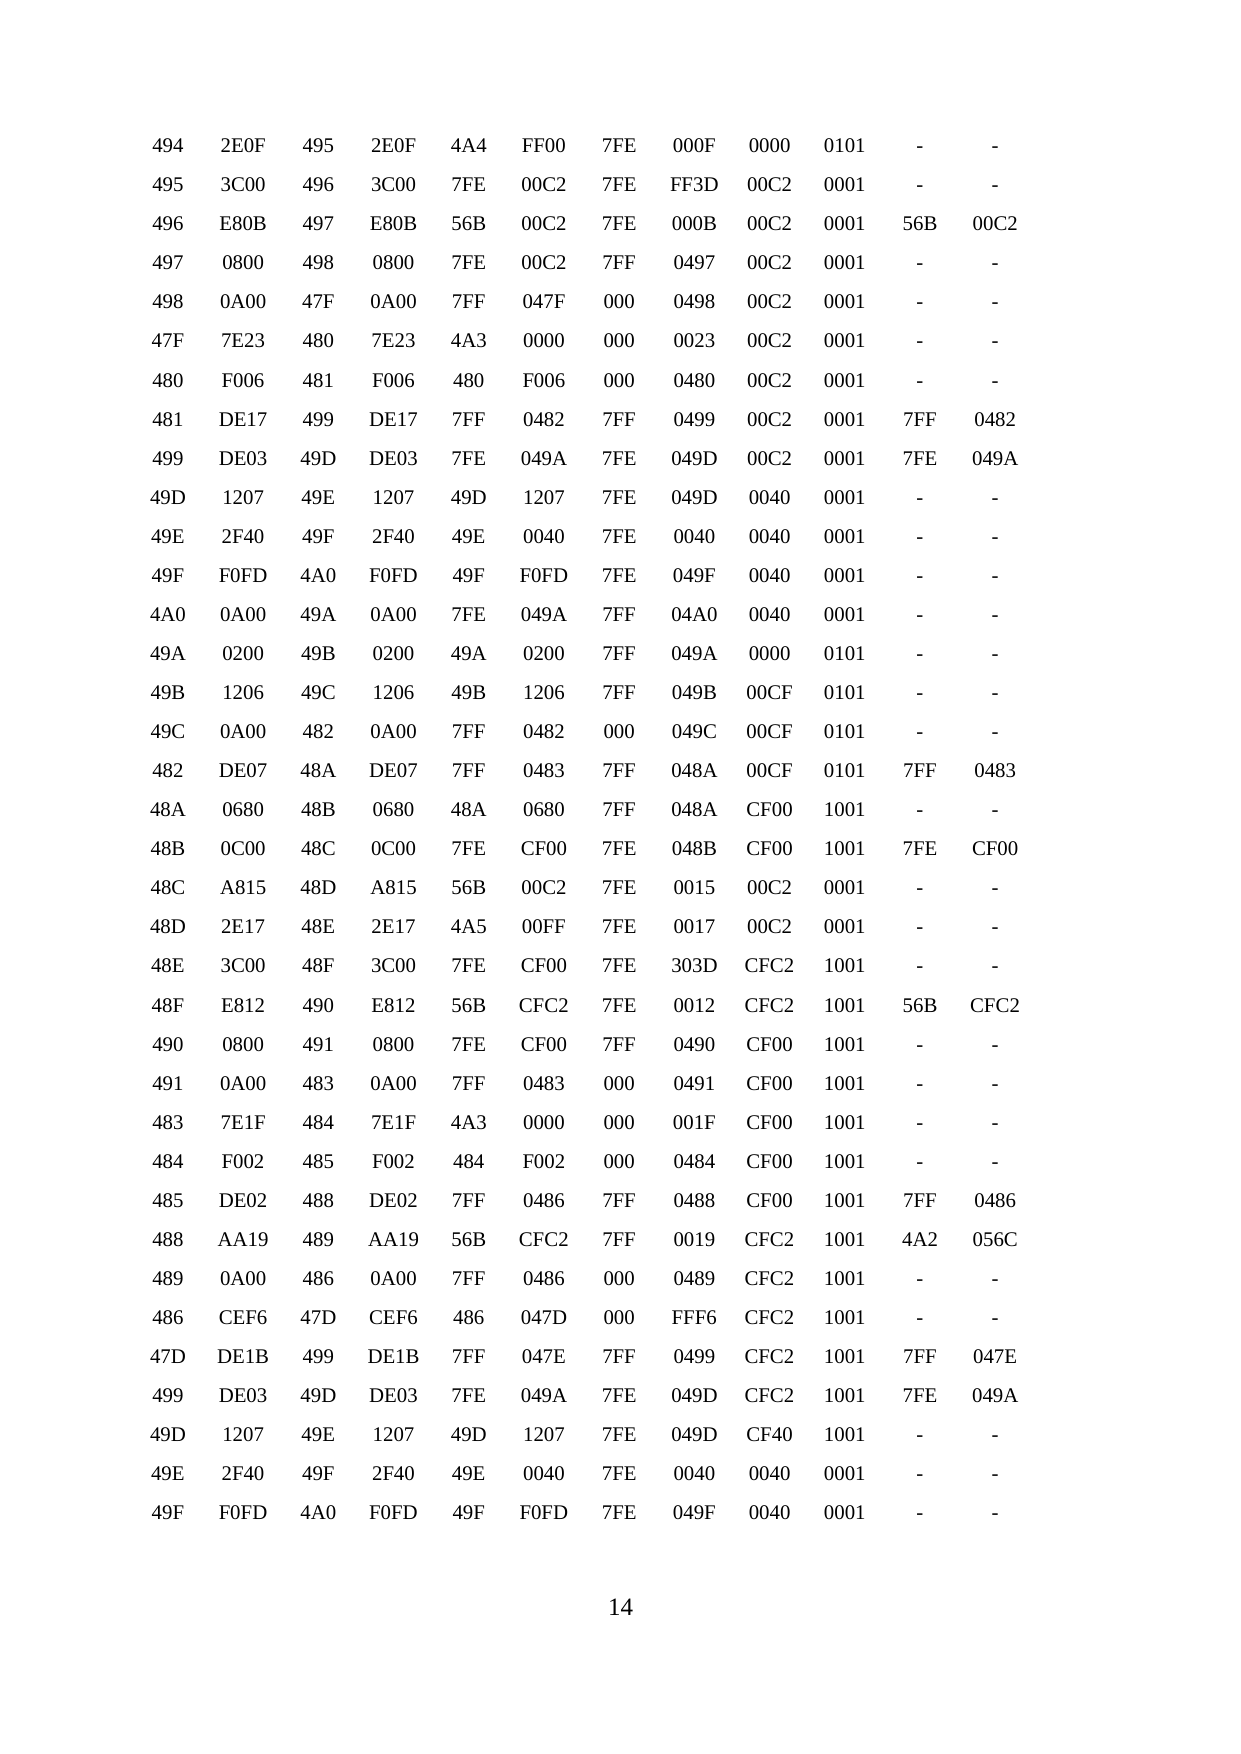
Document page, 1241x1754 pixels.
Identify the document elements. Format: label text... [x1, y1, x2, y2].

table_cell 0200 [205, 641, 280, 680]
table_cell 0800 [356, 250, 431, 289]
table_cell 0001 [807, 289, 882, 328]
table_cell 499 [130, 446, 205, 485]
table_cell 48A [280, 758, 356, 797]
table_cell 0C00 [205, 836, 280, 875]
table_cell 0040 [732, 563, 807, 602]
table_cell 0800 [205, 250, 280, 289]
table_cell 0001 [807, 914, 882, 953]
table_cell CFC2 [732, 1383, 807, 1422]
table_cell 048B [656, 836, 732, 875]
table_cell - [882, 172, 957, 211]
table_cell 497 [280, 211, 356, 250]
table_cell 490 [280, 993, 356, 1032]
table_cell DE02 [205, 1188, 280, 1227]
table_cell 0023 [656, 329, 732, 367]
table_cell F0FD [506, 1500, 581, 1539]
table_cell 000 [581, 289, 656, 328]
table_cell - [957, 289, 1032, 328]
table_cell 0489 [656, 1266, 732, 1305]
table_cell - [957, 172, 1032, 211]
table_cell 49D [130, 1422, 205, 1461]
table_cell 49F [280, 524, 356, 563]
table_cell - [957, 954, 1032, 992]
table_cell AA19 [205, 1227, 280, 1266]
table_cell F0FD [205, 563, 280, 602]
table_cell 1001 [807, 954, 882, 992]
table_cell 7FF [581, 250, 656, 289]
table_cell 49D [431, 1422, 506, 1461]
table_cell 486 [130, 1305, 205, 1344]
table_cell 7FE [581, 914, 656, 953]
table_cell AA19 [356, 1227, 431, 1266]
table_cell E80B [205, 211, 280, 250]
table_cell 2E0F [205, 133, 280, 172]
table_cell 7FE [581, 485, 656, 524]
table_cell 7FF [431, 758, 506, 797]
table_cell 49E [431, 524, 506, 563]
table_cell 00CF [732, 758, 807, 797]
table_cell - [882, 485, 957, 524]
table_cell - [957, 524, 1032, 563]
table_cell - [957, 1500, 1032, 1539]
table_cell - [882, 289, 957, 328]
table_cell 498 [130, 289, 205, 328]
table_cell 2E0F [356, 133, 431, 172]
table_cell 0486 [957, 1188, 1032, 1227]
table_cell CFC2 [732, 954, 807, 992]
table_cell 0A00 [356, 1071, 431, 1110]
table_cell 4A0 [280, 1500, 356, 1539]
table_cell 489 [280, 1227, 356, 1266]
table_cell 48F [280, 954, 356, 992]
table_cell 49F [130, 1500, 205, 1539]
table_cell 049F [656, 1500, 732, 1539]
table_cell 47F [130, 329, 205, 367]
table_cell F0FD [356, 563, 431, 602]
table_cell 0482 [506, 407, 581, 446]
table_cell 0001 [807, 172, 882, 211]
table_cell - [882, 368, 957, 407]
table_cell 00C2 [506, 250, 581, 289]
table_cell 497 [130, 250, 205, 289]
table_cell 48D [280, 875, 356, 914]
table_cell 0800 [205, 1032, 280, 1071]
table_cell 0A00 [356, 602, 431, 641]
table_cell 0483 [957, 758, 1032, 797]
table_cell 480 [130, 368, 205, 407]
table_cell 1207 [506, 485, 581, 524]
table_cell 48B [130, 836, 205, 875]
table_cell 49F [431, 1500, 506, 1539]
table_cell 000B [656, 211, 732, 250]
table_cell 0A00 [205, 1266, 280, 1305]
table_cell 7FE [581, 1461, 656, 1500]
table_cell 0680 [356, 797, 431, 836]
table_cell 47F [280, 289, 356, 328]
table_cell 000 [581, 1071, 656, 1110]
table_cell - [882, 719, 957, 758]
table_cell 056C [957, 1227, 1032, 1266]
table_cell 49E [130, 524, 205, 563]
table_cell 7FE [581, 563, 656, 602]
table_cell 490 [130, 1032, 205, 1071]
table_cell 49B [280, 641, 356, 680]
table_cell - [882, 1149, 957, 1188]
table_cell 498 [280, 250, 356, 289]
table_cell 499 [280, 1344, 356, 1383]
table_cell 0200 [506, 641, 581, 680]
table_cell 491 [280, 1032, 356, 1071]
table_cell CFC2 [732, 1266, 807, 1305]
table_cell 0000 [732, 641, 807, 680]
table_cell 0A00 [205, 289, 280, 328]
table_cell - [882, 914, 957, 953]
table_cell 7FF [431, 1266, 506, 1305]
table_cell 4A3 [431, 1110, 506, 1149]
table_cell 56B [431, 993, 506, 1032]
table_cell DE17 [356, 407, 431, 446]
table_cell 1001 [807, 1305, 882, 1344]
table_cell 1207 [356, 485, 431, 524]
table_cell 489 [130, 1266, 205, 1305]
table_cell A815 [205, 875, 280, 914]
table_cell 7FE [581, 1383, 656, 1422]
table_cell CEF6 [356, 1305, 431, 1344]
table_cell 000 [581, 1266, 656, 1305]
table_cell 0499 [656, 407, 732, 446]
table_cell 0101 [807, 758, 882, 797]
table_cell 1207 [356, 1422, 431, 1461]
table_cell - [957, 875, 1032, 914]
table_cell 3C00 [356, 172, 431, 211]
table_cell 56B [431, 875, 506, 914]
table_cell 7FF [882, 407, 957, 446]
table_cell 0015 [656, 875, 732, 914]
table_cell 0A00 [205, 719, 280, 758]
table_cell 049A [506, 1383, 581, 1422]
table_cell 0483 [506, 1071, 581, 1110]
table_cell 0200 [356, 641, 431, 680]
table_cell 04A0 [656, 602, 732, 641]
table_cell FFF6 [656, 1305, 732, 1344]
table_cell 56B [431, 1227, 506, 1266]
table_cell CEF6 [205, 1305, 280, 1344]
table_cell 48D [130, 914, 205, 953]
table_cell 1001 [807, 1110, 882, 1149]
table_cell 00C2 [732, 407, 807, 446]
table_cell A815 [356, 875, 431, 914]
table_cell 7FE [581, 875, 656, 914]
table_cell CF00 [732, 1110, 807, 1149]
table_cell - [882, 563, 957, 602]
table_cell 480 [280, 329, 356, 367]
table_cell 7FF [431, 407, 506, 446]
table_cell 499 [130, 1383, 205, 1422]
table_cell 0A00 [356, 1266, 431, 1305]
table_cell 049A [506, 602, 581, 641]
table_cell 2F40 [205, 524, 280, 563]
table_cell E812 [356, 993, 431, 1032]
table_cell 0497 [656, 250, 732, 289]
table_cell 495 [280, 133, 356, 172]
table_cell 7FF [581, 1188, 656, 1227]
table_cell 49F [431, 563, 506, 602]
table_cell 7FE [581, 211, 656, 250]
table_cell 7FE [882, 1383, 957, 1422]
table_cell 1001 [807, 993, 882, 1032]
table_cell CF00 [732, 1149, 807, 1188]
table_cell 0040 [732, 485, 807, 524]
table_cell - [882, 602, 957, 641]
table_cell 7FE [431, 172, 506, 211]
table_cell 7FF [581, 602, 656, 641]
table_cell 486 [280, 1266, 356, 1305]
table_cell - [957, 1461, 1032, 1500]
table_cell 0012 [656, 993, 732, 1032]
table_cell 7FF [581, 1344, 656, 1383]
table_cell - [957, 1110, 1032, 1149]
table_cell 494 [130, 133, 205, 172]
table_cell 48A [431, 797, 506, 836]
table_cell 3C00 [205, 172, 280, 211]
table_cell 0001 [807, 563, 882, 602]
table_cell 496 [130, 211, 205, 250]
table_cell 0001 [807, 875, 882, 914]
table_cell 0800 [356, 1032, 431, 1071]
table_cell 0483 [506, 758, 581, 797]
table_cell 7FE [581, 836, 656, 875]
table_cell DE07 [205, 758, 280, 797]
table_cell 49B [130, 680, 205, 719]
table_cell DE03 [205, 446, 280, 485]
table_cell 7FE [431, 602, 506, 641]
table_cell DE03 [356, 446, 431, 485]
table_cell 7FE [581, 133, 656, 172]
table_cell 0000 [506, 329, 581, 367]
table_cell 00C2 [506, 875, 581, 914]
table_cell 0480 [656, 368, 732, 407]
table_cell CFC2 [506, 993, 581, 1032]
table_cell 049A [957, 446, 1032, 485]
table_cell 49A [431, 641, 506, 680]
table_cell 00C2 [732, 914, 807, 953]
table_cell 7FF [431, 1344, 506, 1383]
table_cell 0001 [807, 407, 882, 446]
table_cell 0486 [506, 1266, 581, 1305]
table_cell 2F40 [356, 524, 431, 563]
table_cell CFC2 [732, 993, 807, 1032]
table_cell 0101 [807, 680, 882, 719]
table_cell - [957, 368, 1032, 407]
table_cell 00C2 [957, 211, 1032, 250]
table_cell 2E17 [205, 914, 280, 953]
table_cell 56B [431, 211, 506, 250]
table_cell 0A00 [356, 289, 431, 328]
table_cell 1206 [506, 680, 581, 719]
table_cell DE02 [356, 1188, 431, 1227]
table_cell 7FF [431, 1188, 506, 1227]
table_cell - [957, 563, 1032, 602]
table_cell 4A2 [882, 1227, 957, 1266]
table_cell 0498 [656, 289, 732, 328]
table_cell DE03 [205, 1383, 280, 1422]
table_cell 0680 [506, 797, 581, 836]
table_cell 1001 [807, 1383, 882, 1422]
table_cell 2F40 [205, 1461, 280, 1500]
table_cell 49C [130, 719, 205, 758]
table_cell 0A00 [205, 1071, 280, 1110]
table_cell 0040 [732, 1461, 807, 1500]
table_cell 000 [581, 329, 656, 367]
table_cell 7FF [431, 719, 506, 758]
table_cell 0001 [807, 329, 882, 367]
table_cell 7FE [431, 250, 506, 289]
table_cell - [957, 719, 1032, 758]
table_cell 7FF [581, 407, 656, 446]
table_cell 1206 [205, 680, 280, 719]
table_cell - [882, 954, 957, 992]
table_cell 049A [506, 446, 581, 485]
table_cell 488 [280, 1188, 356, 1227]
table_cell 000 [581, 368, 656, 407]
table_cell F006 [506, 368, 581, 407]
table_cell 47D [280, 1305, 356, 1344]
table_cell DE1B [356, 1344, 431, 1383]
table_cell FF3D [656, 172, 732, 211]
table_cell - [882, 1032, 957, 1071]
table_cell 491 [130, 1071, 205, 1110]
table_cell 048A [656, 797, 732, 836]
table_cell 7FE [431, 836, 506, 875]
table_cell CFC2 [732, 1305, 807, 1344]
table_cell 0001 [807, 1500, 882, 1539]
table_cell 481 [280, 368, 356, 407]
table_cell CF40 [732, 1422, 807, 1461]
table_cell - [882, 1266, 957, 1305]
table_cell CFC2 [957, 993, 1032, 1032]
table_cell 0001 [807, 368, 882, 407]
table_cell 0488 [656, 1188, 732, 1227]
table_cell 049D [656, 446, 732, 485]
table_cell 303D [656, 954, 732, 992]
table_cell 48C [280, 836, 356, 875]
table_cell 0017 [656, 914, 732, 953]
table_cell 000 [581, 719, 656, 758]
table_cell 00C2 [732, 446, 807, 485]
table_cell 049A [957, 1383, 1032, 1422]
table_cell 7FE [581, 524, 656, 563]
table_cell - [957, 797, 1032, 836]
table_cell 7E1F [205, 1110, 280, 1149]
table_cell 0680 [205, 797, 280, 836]
table_cell 0040 [732, 1500, 807, 1539]
table_cell 7E23 [205, 329, 280, 367]
table_cell 48C [130, 875, 205, 914]
table_cell 481 [130, 407, 205, 446]
table_cell - [882, 875, 957, 914]
table_cell - [957, 602, 1032, 641]
table_cell 1206 [356, 680, 431, 719]
table_cell 1001 [807, 1266, 882, 1305]
table_cell 49F [280, 1461, 356, 1500]
table_cell 7FE [431, 1383, 506, 1422]
table_cell F002 [356, 1149, 431, 1188]
table_cell - [882, 1110, 957, 1149]
table_cell 7FE [882, 836, 957, 875]
table_cell - [882, 680, 957, 719]
table_cell CF00 [732, 1071, 807, 1110]
table_cell CFC2 [732, 1344, 807, 1383]
table_cell 56B [882, 993, 957, 1032]
table_cell 1207 [205, 485, 280, 524]
table_cell 0001 [807, 1461, 882, 1500]
table_cell - [882, 797, 957, 836]
table_cell 00C2 [732, 368, 807, 407]
table_cell 48A [130, 797, 205, 836]
table_cell 7FF [581, 1227, 656, 1266]
table_cell 483 [280, 1071, 356, 1110]
table_cell 001F [656, 1110, 732, 1149]
table_cell E812 [205, 993, 280, 1032]
table_cell 7FE [431, 446, 506, 485]
table_cell 0001 [807, 211, 882, 250]
table_cell 49E [280, 1422, 356, 1461]
table_cell 3C00 [356, 954, 431, 992]
table_cell 484 [130, 1149, 205, 1188]
table_cell CFC2 [506, 1227, 581, 1266]
table_cell 49E [130, 1461, 205, 1500]
table_cell 7FF [431, 289, 506, 328]
table_cell 49A [130, 641, 205, 680]
table_cell 1001 [807, 1149, 882, 1188]
table_cell 48E [280, 914, 356, 953]
table_cell CFC2 [732, 1227, 807, 1266]
table_cell 49B [431, 680, 506, 719]
table_cell 7FE [581, 446, 656, 485]
table_cell 7FF [581, 641, 656, 680]
table_cell 4A4 [431, 133, 506, 172]
table_cell 484 [280, 1110, 356, 1149]
table_cell 049D [656, 1422, 732, 1461]
table_cell 0A00 [205, 602, 280, 641]
table_cell 0101 [807, 719, 882, 758]
table_cell 000 [581, 1110, 656, 1149]
table_cell - [957, 914, 1032, 953]
table_cell 0A00 [356, 719, 431, 758]
table_cell - [882, 641, 957, 680]
table_cell 7FE [581, 954, 656, 992]
table_cell 485 [280, 1149, 356, 1188]
table_cell CF00 [732, 797, 807, 836]
table_cell - [882, 250, 957, 289]
table_cell 049C [656, 719, 732, 758]
table_cell 7FF [581, 797, 656, 836]
table_cell 482 [280, 719, 356, 758]
table_cell 4A0 [280, 563, 356, 602]
table_cell DE07 [356, 758, 431, 797]
table_cell 0040 [732, 602, 807, 641]
table_cell F0FD [506, 563, 581, 602]
table_cell 1001 [807, 1227, 882, 1266]
table_cell 00FF [506, 914, 581, 953]
table_cell F002 [205, 1149, 280, 1188]
table_cell - [957, 250, 1032, 289]
table_cell 1207 [205, 1422, 280, 1461]
table_cell 482 [130, 758, 205, 797]
table_cell 00CF [732, 719, 807, 758]
table_cell 00CF [732, 680, 807, 719]
table_cell 49D [280, 1383, 356, 1422]
table_cell 0040 [506, 524, 581, 563]
table_cell 488 [130, 1227, 205, 1266]
table_cell 00C2 [732, 172, 807, 211]
table_cell 7FE [581, 1422, 656, 1461]
table_cell 0490 [656, 1032, 732, 1071]
table_cell 484 [431, 1149, 506, 1188]
table_cell DE03 [356, 1383, 431, 1422]
table_cell DE1B [205, 1344, 280, 1383]
table_cell - [957, 1422, 1032, 1461]
table_cell 4A3 [431, 329, 506, 367]
table_cell - [882, 329, 957, 367]
table_cell - [882, 1461, 957, 1500]
table_cell E80B [356, 211, 431, 250]
table_cell 0040 [506, 1461, 581, 1500]
table_cell 7FE [882, 446, 957, 485]
table_cell 7E1F [356, 1110, 431, 1149]
table_cell 0001 [807, 524, 882, 563]
table_cell 49E [280, 485, 356, 524]
table_cell DE17 [205, 407, 280, 446]
table_cell 1001 [807, 1032, 882, 1071]
table_cell 495 [130, 172, 205, 211]
table_cell 00C2 [732, 875, 807, 914]
table_cell 49D [280, 446, 356, 485]
table_cell 0000 [506, 1110, 581, 1149]
table_cell 0101 [807, 641, 882, 680]
table_cell 00C2 [732, 329, 807, 367]
table_cell 00C2 [732, 289, 807, 328]
table_cell 2E17 [356, 914, 431, 953]
table_cell 0001 [807, 446, 882, 485]
table_cell 000 [581, 1305, 656, 1344]
table_cell CF00 [506, 954, 581, 992]
table_cell 0C00 [356, 836, 431, 875]
table_cell 0484 [656, 1149, 732, 1188]
table_cell 483 [130, 1110, 205, 1149]
table_cell 7E23 [356, 329, 431, 367]
table_cell 0001 [807, 602, 882, 641]
table_cell 0482 [957, 407, 1032, 446]
table_cell 7FF [581, 758, 656, 797]
table_cell 0482 [506, 719, 581, 758]
table_cell 7FE [581, 172, 656, 211]
table_cell - [882, 133, 957, 172]
table_cell 56B [882, 211, 957, 250]
table_cell 7FF [581, 680, 656, 719]
table_cell F0FD [205, 1500, 280, 1539]
table_cell 3C00 [205, 954, 280, 992]
table_cell CF00 [506, 836, 581, 875]
table_cell 0040 [732, 524, 807, 563]
table_cell 049A [656, 641, 732, 680]
table_cell - [957, 1149, 1032, 1188]
table_cell - [882, 1071, 957, 1110]
table_cell 496 [280, 172, 356, 211]
table_cell - [957, 1266, 1032, 1305]
table_cell 00C2 [506, 211, 581, 250]
table_cell 0019 [656, 1227, 732, 1266]
table_cell 00C2 [732, 211, 807, 250]
table_cell 00C2 [732, 250, 807, 289]
table_cell 47D [130, 1344, 205, 1383]
table_cell 00C2 [506, 172, 581, 211]
table_cell 48E [130, 954, 205, 992]
table_cell 49D [431, 485, 506, 524]
table_cell 1001 [807, 1344, 882, 1383]
table_cell - [882, 1305, 957, 1344]
table_cell - [957, 485, 1032, 524]
table_cell 048A [656, 758, 732, 797]
table_cell 000 [581, 1149, 656, 1188]
table_cell 1207 [506, 1422, 581, 1461]
table_cell 7FE [581, 993, 656, 1032]
table_cell FF00 [506, 133, 581, 172]
table_cell CF00 [957, 836, 1032, 875]
table_cell 049B [656, 680, 732, 719]
table_cell 486 [431, 1305, 506, 1344]
table_cell 1001 [807, 797, 882, 836]
table_cell - [957, 641, 1032, 680]
table_cell 0001 [807, 485, 882, 524]
table_cell 0491 [656, 1071, 732, 1110]
table_cell CF00 [506, 1032, 581, 1071]
table_cell 047E [506, 1344, 581, 1383]
table_cell 485 [130, 1188, 205, 1227]
table_cell 0040 [656, 524, 732, 563]
table_cell 7FF [431, 1071, 506, 1110]
table_cell 1001 [807, 1188, 882, 1227]
table_cell 049F [656, 563, 732, 602]
table_cell 48B [280, 797, 356, 836]
table_cell CF00 [732, 1188, 807, 1227]
table_cell 1001 [807, 1071, 882, 1110]
table_cell - [957, 1305, 1032, 1344]
table_cell 7FF [581, 1032, 656, 1071]
table_cell 7FE [431, 1032, 506, 1071]
table_cell 1001 [807, 1422, 882, 1461]
table_cell 49E [431, 1461, 506, 1500]
table_cell CF00 [732, 1032, 807, 1071]
table_cell 047D [506, 1305, 581, 1344]
table_cell 7FE [581, 1500, 656, 1539]
table_cell - [957, 1071, 1032, 1110]
table_cell - [957, 329, 1032, 367]
table_cell 0499 [656, 1344, 732, 1383]
table_cell 047E [957, 1344, 1032, 1383]
table_cell - [957, 133, 1032, 172]
table_cell 7FF [882, 758, 957, 797]
table_cell - [882, 1422, 957, 1461]
table_cell 049D [656, 485, 732, 524]
table_cell 499 [280, 407, 356, 446]
table_cell 49C [280, 680, 356, 719]
table_cell 2F40 [356, 1461, 431, 1500]
table_cell 047F [506, 289, 581, 328]
table_cell 0101 [807, 133, 882, 172]
table_cell 49F [130, 563, 205, 602]
table_cell 0000 [732, 133, 807, 172]
table_cell 480 [431, 368, 506, 407]
table_cell 4A5 [431, 914, 506, 953]
table_cell 0486 [506, 1188, 581, 1227]
table_cell - [882, 524, 957, 563]
table_cell F0FD [356, 1500, 431, 1539]
table_cell 49D [130, 485, 205, 524]
table_cell 7FF [882, 1188, 957, 1227]
table_cell 0040 [656, 1461, 732, 1500]
table_cell F002 [506, 1149, 581, 1188]
table_cell 48F [130, 993, 205, 1032]
table_cell - [957, 1032, 1032, 1071]
table_cell 000F [656, 133, 732, 172]
table_cell F006 [356, 368, 431, 407]
table_cell 0001 [807, 250, 882, 289]
table_cell 7FF [882, 1344, 957, 1383]
table_cell F006 [205, 368, 280, 407]
table_cell 49A [280, 602, 356, 641]
table_cell - [882, 1500, 957, 1539]
table_cell 4A0 [130, 602, 205, 641]
table_cell 049D [656, 1383, 732, 1422]
table_cell CF00 [732, 836, 807, 875]
table_cell 1001 [807, 836, 882, 875]
table_cell - [957, 680, 1032, 719]
table_cell 7FE [431, 954, 506, 992]
